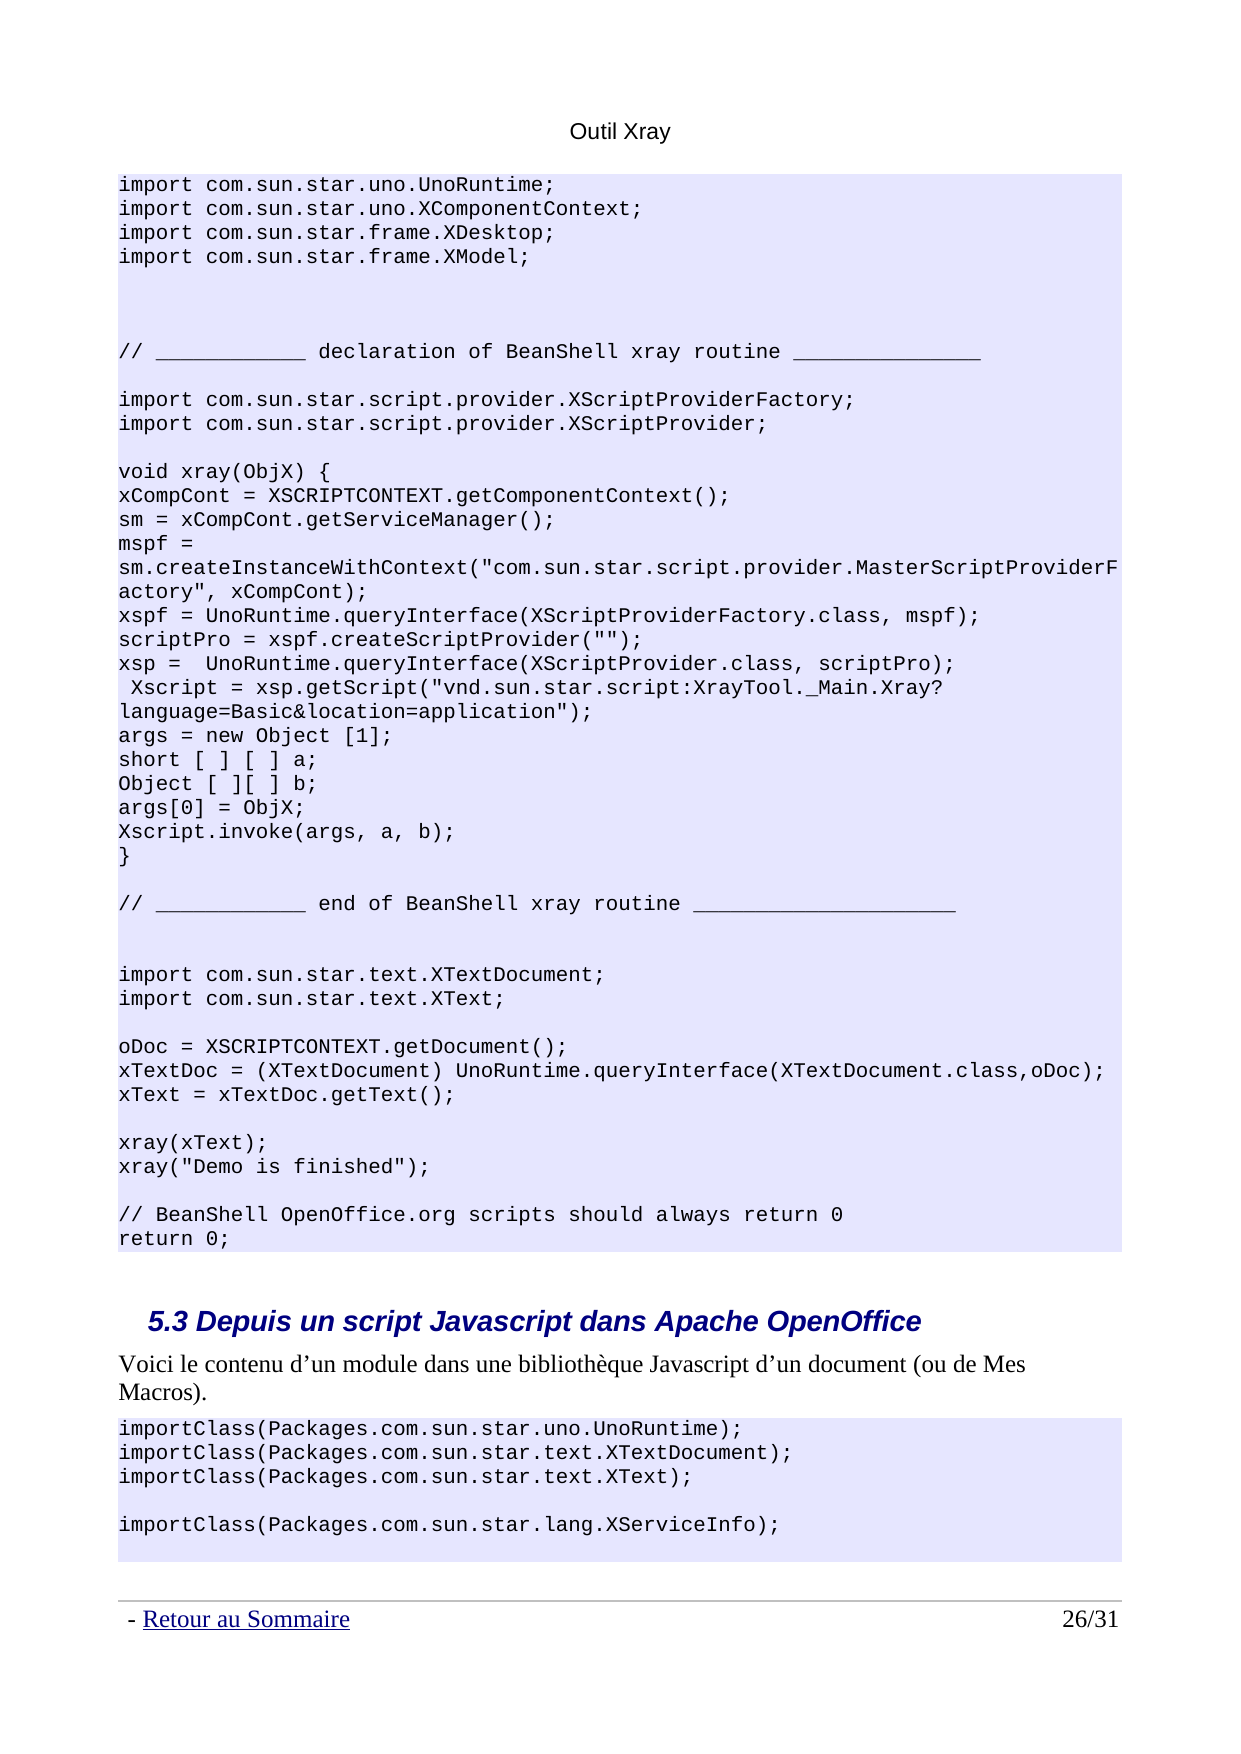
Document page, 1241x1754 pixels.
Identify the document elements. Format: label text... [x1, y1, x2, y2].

text scriptPro = xspf.createScriptProvider(""); [118, 629, 1122, 653]
text importClass(Packages.com.sun.star.lang.XServiceInfo); [118, 1514, 1122, 1538]
text import com.sun.star.script.provider.XScriptProviderFactory; [118, 389, 1122, 413]
text args = new Object [1]; [118, 725, 1122, 749]
text void xray(ObjX) { [118, 461, 1122, 485]
text sm = xCompCont.getServiceManager(); [118, 509, 1122, 533]
text import com.sun.star.frame.XDesktop; [118, 222, 1122, 246]
text xsp = UnoRuntime.queryInterface(XScriptProvider.class, scriptPro); [118, 653, 1122, 677]
text args[0] = ObjX; [118, 797, 1122, 821]
text xray("Demo is finished"); [118, 1156, 1122, 1180]
text importClass(Packages.com.sun.star.uno.UnoRuntime); [118, 1418, 1122, 1442]
text Xscript.invoke(args, a, b); [118, 821, 1122, 844]
text importClass(Packages.com.sun.star.text.XText); [118, 1466, 1122, 1490]
text oDoc = XSCRIPTCONTEXT.getDocument(); [118, 1036, 1122, 1060]
text Xscript = xsp.getScript("vnd.sun.star.script:XrayTool._Main.Xray?language=Basic&location=application"); [118, 677, 1122, 725]
text Voici le contenu d’un module dans une bibliothèque Javascript d’un document (ou de Mes Macros). [118, 1350, 1122, 1406]
text xCompCont = XSCRIPTCONTEXT.getComponentContext(); [118, 485, 1122, 509]
text import com.sun.star.text.XTextDocument; [118, 964, 1122, 988]
text import com.sun.star.uno.XComponentContext; [118, 198, 1122, 222]
text short [ ] [ ] a; [118, 749, 1122, 773]
text xTextDoc = (XTextDocument) UnoRuntime.queryInterface(XTextDocument.class,oDoc); [118, 1060, 1122, 1084]
text mspf = sm.createInstanceWithContext("com.sun.star.script.provider.MasterScriptProviderFactory", xCompCont); [118, 533, 1122, 605]
text import com.sun.star.frame.XModel; [118, 246, 1122, 269]
text import com.sun.star.uno.UnoRuntime; [118, 174, 1122, 198]
text // ____________ declaration of BeanShell xray routine _______________ [118, 341, 1122, 365]
text return 0; [118, 1228, 1122, 1252]
text xText = xTextDoc.getText(); [118, 1084, 1122, 1108]
text // ____________ end of BeanShell xray routine _____________________ [118, 892, 1122, 916]
text Object [ ][ ] b; [118, 773, 1122, 797]
text xspf = UnoRuntime.queryInterface(XScriptProviderFactory.class, mspf); [118, 605, 1122, 629]
text // BeanShell OpenOffice.org scripts should always return 0 [118, 1204, 1122, 1228]
text import com.sun.star.script.provider.XScriptProvider; [118, 413, 1122, 437]
text import com.sun.star.text.XText; [118, 988, 1122, 1012]
subtitle Depuis un script Javascript dans Apache OpenOffice [148, 1305, 1122, 1337]
text xray(xText); [118, 1132, 1122, 1156]
text } [118, 844, 1122, 868]
text importClass(Packages.com.sun.star.text.XTextDocument); [118, 1442, 1122, 1466]
